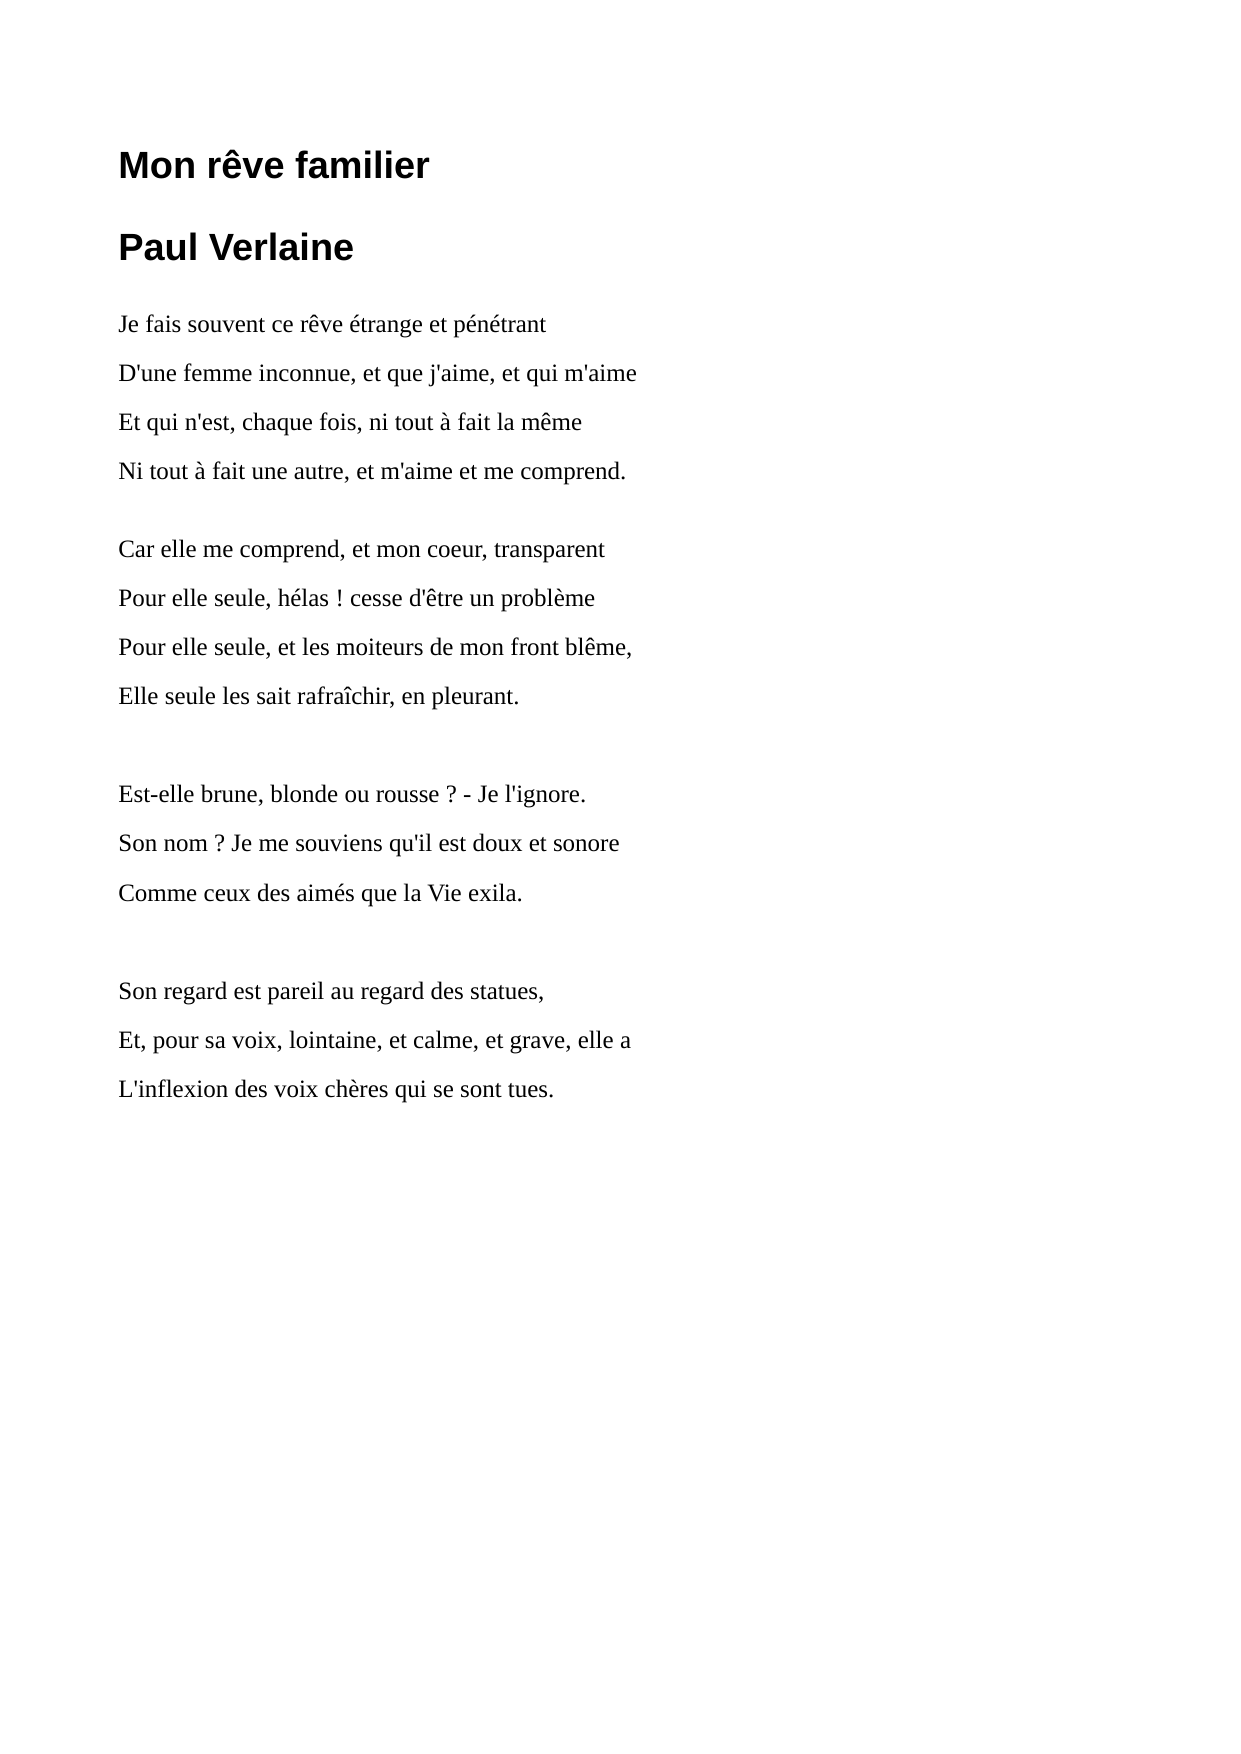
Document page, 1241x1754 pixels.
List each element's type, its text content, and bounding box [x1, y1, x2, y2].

text Elle seule les sait rafraîchir, en pleurant. [118, 681, 1122, 710]
text L'inflexion des voix chères qui se sont tues. [118, 1074, 1122, 1103]
subtitle Paul Verlaine [118, 224, 1122, 268]
text Comme ceux des aimés que la Vie exila. [118, 878, 1122, 906]
text Et, pour sa voix, lointaine, et calme, et grave, elle a [118, 1025, 1122, 1053]
text D'une femme inconnue, et que j'aime, et qui m'aime [118, 358, 1122, 387]
text Pour elle seule, hélas ! cesse d'être un problème [118, 583, 1122, 612]
text Est-elle brune, blonde ou rousse ? - Je l'ignore. [118, 779, 1122, 808]
text Je fais souvent ce rêve étrange et pénétrant [118, 309, 1122, 338]
text Et qui n'est, chaque fois, ni tout à fait la même [118, 407, 1122, 436]
text Car elle me comprend, et mon coeur, transparent [118, 534, 1122, 563]
text Ni tout à fait une autre, et m'aime et me comprend. [118, 456, 1122, 485]
subtitle Mon rêve familier [118, 143, 1122, 187]
text Son nom ? Je me souviens qu'il est doux et sonore [118, 828, 1122, 857]
text Pour elle seule, et les moiteurs de mon front blême, [118, 632, 1122, 661]
text Son regard est pareil au regard des statues, [118, 976, 1122, 1004]
